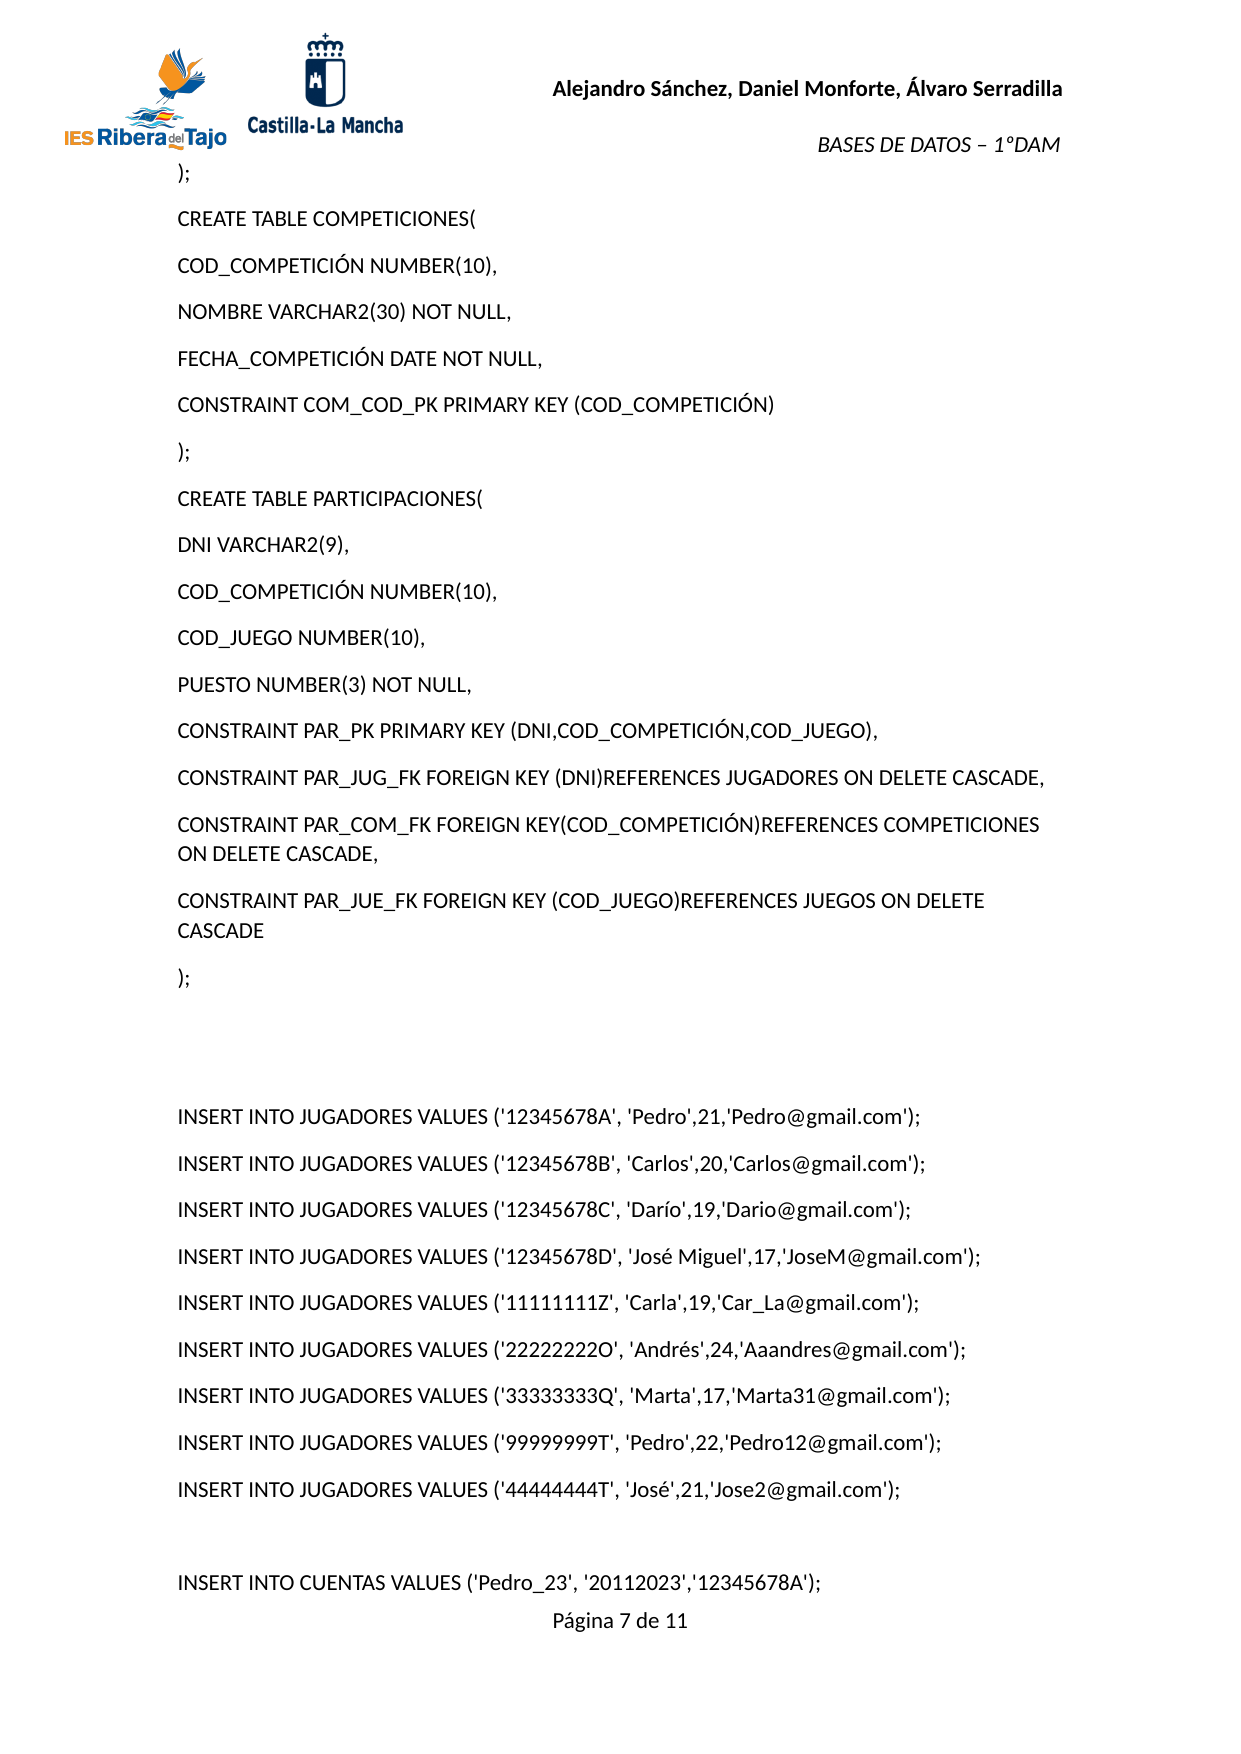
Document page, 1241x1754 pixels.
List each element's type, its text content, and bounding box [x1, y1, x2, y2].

text INSERT INTO JUGADORES VALUES ('44444444T', 'José',21,'Jose2@gmail.com'); [177, 1475, 1063, 1503]
text INSERT INTO JUGADORES VALUES ('12345678B', 'Carlos',20,'Carlos@gmail.com'); [177, 1149, 1063, 1177]
text CONSTRAINT COM_COD_PK PRIMARY KEY (COD_COMPETICIÓN) [177, 391, 1063, 419]
text INSERT INTO JUGADORES VALUES ('22222222O', 'Andrés',24,'Aaandres@gmail.com'); [177, 1335, 1063, 1363]
text COD_COMPETICIÓN NUMBER(10), [177, 577, 1063, 605]
text ); [177, 158, 1063, 186]
text DNI VARCHAR2(9), [177, 530, 1063, 558]
text INSERT INTO JUGADORES VALUES ('11111111Z', 'Carla',19,'Car_La@gmail.com'); [177, 1288, 1063, 1317]
text COD_COMPETICIÓN NUMBER(10), [177, 251, 1063, 279]
text CREATE TABLE COMPETICIONES( [177, 204, 1063, 232]
text CONSTRAINT PAR_COM_FK FOREIGN KEY(COD_COMPETICIÓN)REFERENCES COMPETICIONES ON DELETE CASCADE, [177, 810, 1063, 868]
text CONSTRAINT PAR_JUG_FK FOREIGN KEY (DNI)REFERENCES JUGADORES ON DELETE CASCADE, [177, 763, 1063, 791]
text INSERT INTO JUGADORES VALUES ('99999999T', 'Pedro',22,'Pedro12@gmail.com'); [177, 1428, 1063, 1456]
text INSERT INTO JUGADORES VALUES ('12345678D', 'José Miguel',17,'JoseM@gmail.com'); [177, 1242, 1063, 1270]
text CONSTRAINT PAR_JUE_FK FOREIGN KEY (COD_JUEGO)REFERENCES JUEGOS ON DELETE CASCADE [177, 886, 1063, 944]
text INSERT INTO JUGADORES VALUES ('12345678C', 'Darío',19,'Dario@gmail.com'); [177, 1195, 1063, 1223]
text NOMBRE VARCHAR2(30) NOT NULL, [177, 297, 1063, 326]
picture [65, 21, 424, 151]
text INSERT INTO JUGADORES VALUES ('33333333Q', 'Marta',17,'Marta31@gmail.com'); [177, 1382, 1063, 1410]
text CONSTRAINT PAR_PK PRIMARY KEY (DNI,COD_COMPETICIÓN,COD_JUEGO), [177, 717, 1063, 744]
text COD_JUEGO NUMBER(10), [177, 623, 1063, 651]
text ); [177, 963, 1063, 991]
text INSERT INTO JUGADORES VALUES ('12345678A', 'Pedro',21,'Pedro@gmail.com'); [177, 1102, 1063, 1130]
text FECHA_COMPETICIÓN DATE NOT NULL, [177, 344, 1063, 372]
text CREATE TABLE PARTICIPACIONES( [177, 484, 1063, 512]
text ); [177, 437, 1063, 465]
text INSERT INTO CUENTAS VALUES ('Pedro_23', '20112023','12345678A'); [177, 1568, 1063, 1596]
text PUESTO NUMBER(3) NOT NULL, [177, 670, 1063, 698]
